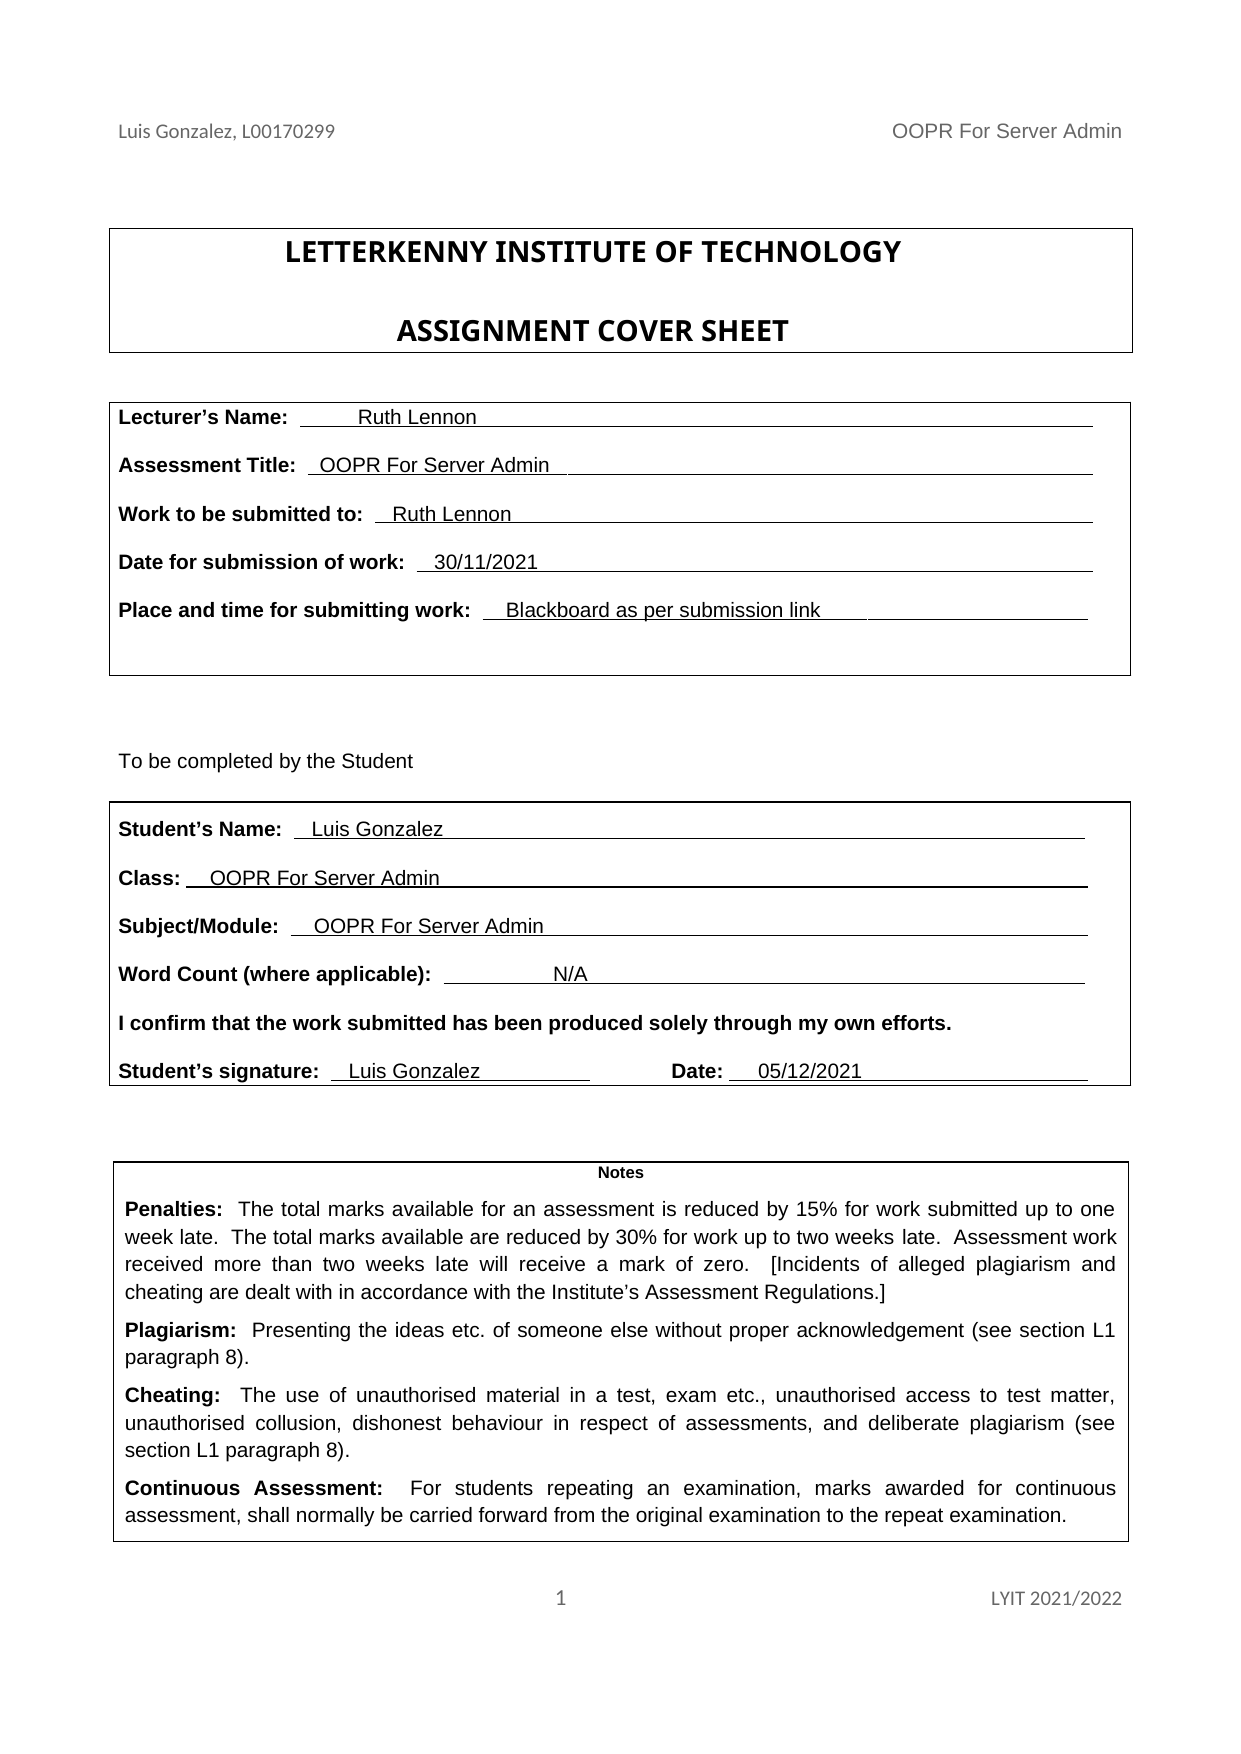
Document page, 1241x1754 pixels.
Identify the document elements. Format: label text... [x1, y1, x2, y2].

text I confirm that the work submitted has been produced solely through my own efforts. [110, 995, 1130, 1034]
text Word Count (where applicable): N/A [110, 947, 1130, 986]
table_header Notes Penalties: The total marks available for an assessment is reduced by 15% for work submitted up to one week late. The total marks available are reduced by 30% for work up to two weeks late. Assessment work received more than two weeks late will receive a mark of zero. [Incidents of alleged plagiarism and cheating are dealt with in accordance with the Institute’s Assessment Regulations.] Plagiarism: Presenting the ideas etc. of someone else without proper acknowledgement (see section L1 paragraph 8). Cheating: The use of unauthorised material in a test, exam etc., unauthorised access to test matter, unauthorised collusion, dishonest behaviour in respect of assessments, and deliberate plagiarism (see section L1 paragraph 8). Continuous Assessment: For students repeating an examination, marks awarded for continuous assessment, shall normally be carried forward from the original examination to the repeat examination. [114, 1163, 1128, 1541]
text Place and time for submitting work: Blackboard as per submission link [110, 595, 1130, 622]
text Work to be submitted to: Ruth Lennon [110, 498, 1130, 525]
text Student’s Name: Luis Gonzalez [110, 803, 1130, 841]
text Date for submission of work: 30/11/2021 [110, 547, 1130, 574]
title LETTERKENNY INSTITUTE OF TECHNOLOGY [110, 229, 1132, 271]
text Class: OOPR For Server Admin [110, 850, 1130, 889]
text Lecturer’s Name: Ruth Lennon [110, 403, 1130, 429]
text Student’s signature: Luis Gonzalez Date: 05/12/2021 [110, 1043, 1130, 1085]
text To be completed by the Student [118, 749, 1122, 773]
text Subject/Module: OOPR For Server Admin [110, 898, 1130, 938]
text Assessment Title: OOPR For Server Admin [110, 450, 1130, 477]
title ASSIGNMENT COVER SHEET [110, 307, 1132, 352]
table_cell [113, 1542, 1128, 1577]
